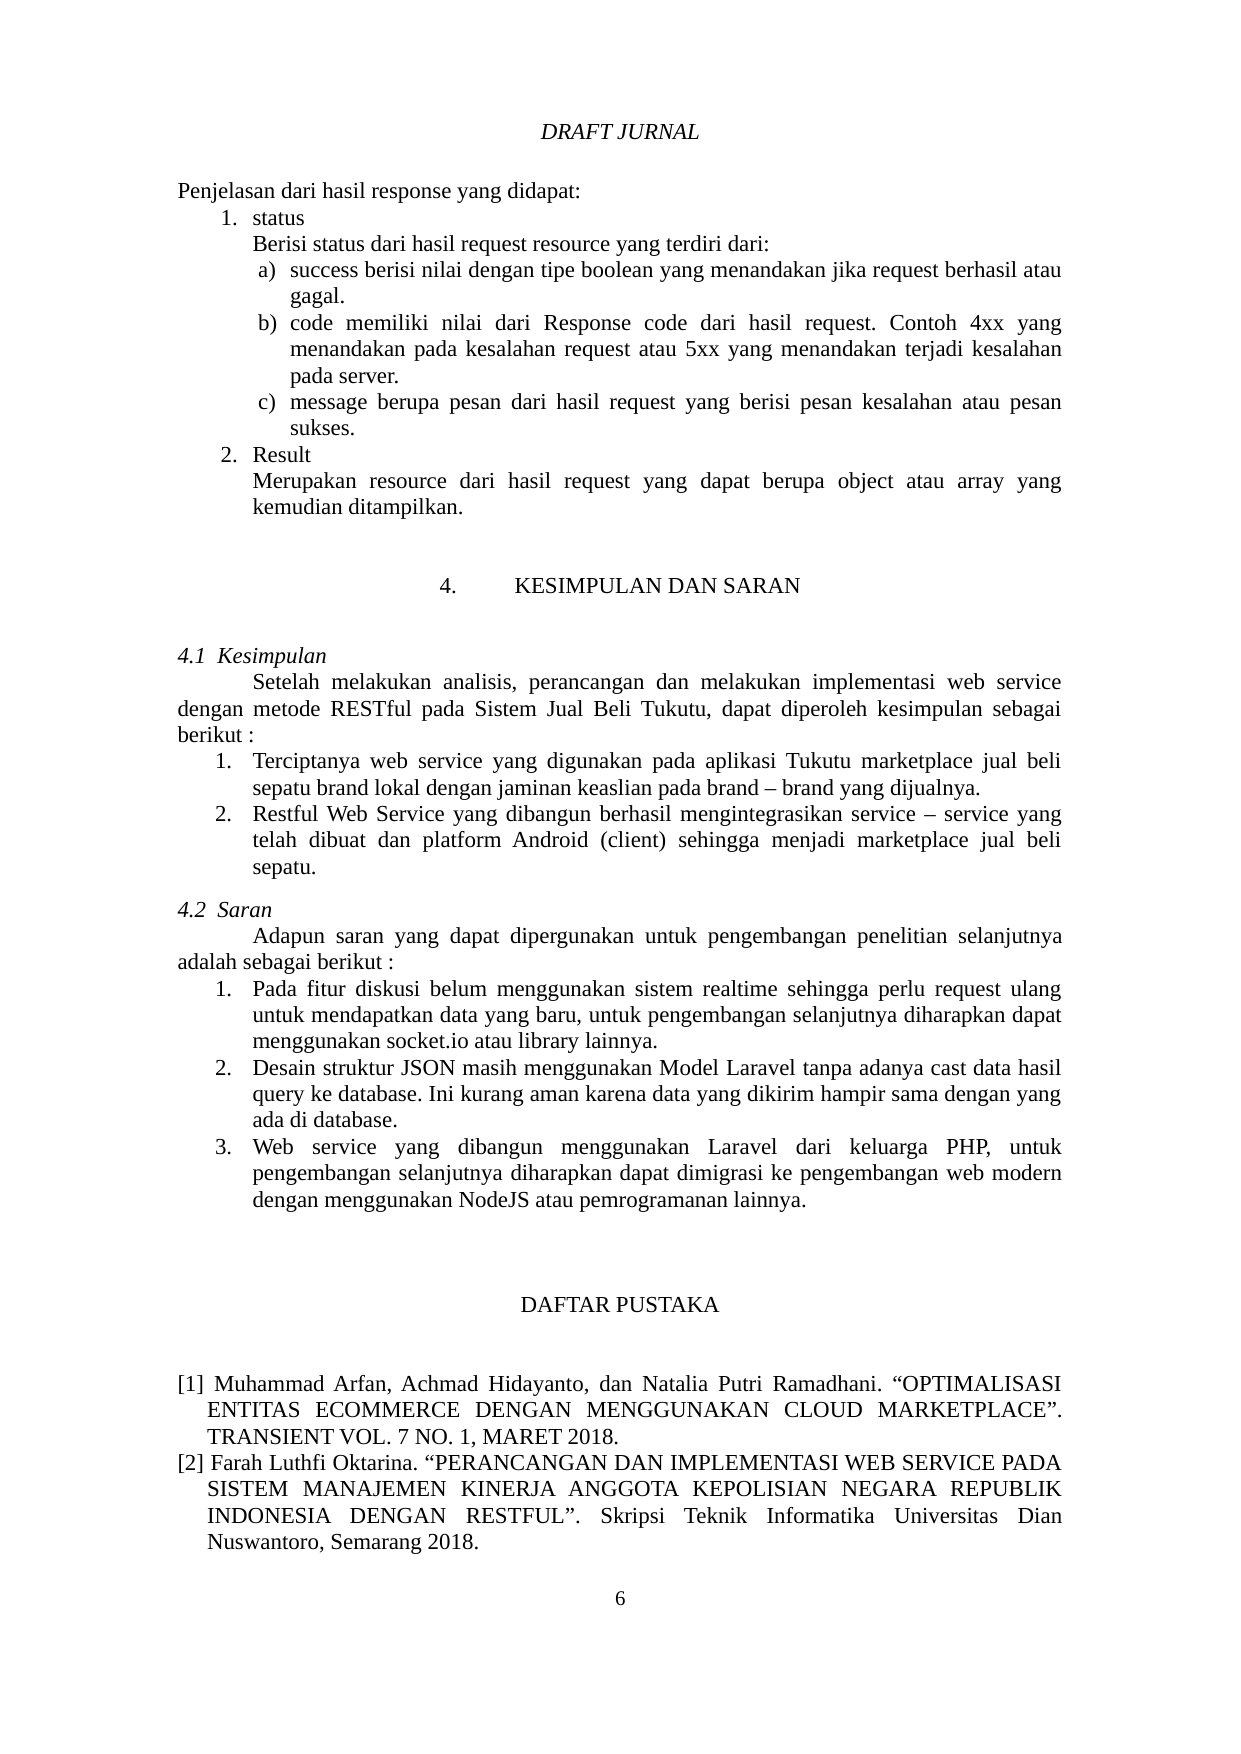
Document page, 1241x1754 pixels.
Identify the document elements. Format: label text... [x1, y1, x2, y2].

list success berisi nilai dengan tipe boolean yang menandakan jika request berhasil atau gagal. [252, 256, 1063, 309]
list Merupakan resource dari hasil request yang dapat berupa object atau array yang kemudian ditampilkan. [215, 467, 1063, 520]
list message berupa pesan dari hasil request yang berisi pesan kesalahan atau pesan sukses. [252, 388, 1063, 441]
list Terciptanya web service yang digunakan pada aplikasi Tukutu marketplace jual beli sepatu brand lokal dengan jaminan keaslian pada brand – brand yang dijualnya. [215, 747, 1063, 800]
list status [215, 203, 1063, 230]
list code memiliki nilai dari Response code dari hasil request. Contoh 4xx yang menandakan pada kesalahan request atau 5xx yang menandakan terjadi kesalahan pada server. [252, 309, 1063, 388]
text Penjelasan dari hasil response yang didapat: [177, 177, 1063, 203]
list Berisi status dari hasil request resource yang terdiri dari: [215, 230, 1063, 256]
text 4.2 Saran [177, 896, 1063, 922]
text 4.1 Kesimpulan [177, 642, 1063, 668]
list Pada fitur diskusi belum menggunakan sistem realtime sehingga perlu request ulang untuk mendapatkan data yang baru, untuk pengembangan selanjutnya diharapkan dapat menggunakan socket.io atau library lainnya. [215, 975, 1063, 1054]
text Adapun saran yang dapat dipergunakan untuk pengembangan penelitian selanjutnya adalah sebagai berikut : [177, 922, 1063, 975]
text [1] Muhammad Arfan, Achmad Hidayanto, dan Natalia Putri Ramadhani. “OPTIMALISASI ENTITAS ECOMMERCE DENGAN MENGGUNAKAN CLOUD MARKETPLACE”. TRANSIENT VOL. 7 NO. 1, MARET 2018. [177, 1370, 1063, 1449]
text [2] Farah Luthfi Oktarina. “PERANCANGAN DAN IMPLEMENTASI WEB SERVICE PADA SISTEM MANAJEMEN KINERJA ANGGOTA KEPOLISIAN NEGARA REPUBLIK INDONESIA DENGAN RESTFUL”. Skripsi Teknik Informatika Universitas Dian Nuswantoro, Semarang 2018. [177, 1449, 1063, 1554]
list Result [215, 441, 1063, 467]
list Desain struktur JSON masih menggunakan Model Laravel tanpa adanya cast data hasil query ke database. Ini kurang aman karena data yang dikirim hampir sama dengan yang ada di database. [215, 1054, 1063, 1133]
list Web service yang dibangun menggunakan Laravel dari keluarga PHP, untuk pengembangan selanjutnya diharapkan dapat dimigrasi ke pengembangan web modern dengan menggunakan NodeJS atau pemrogramanan lainnya. [215, 1133, 1063, 1212]
list KESIMPULAN DAN SARAN [177, 572, 1063, 599]
text Setelah melakukan analisis, perancangan dan melakukan implementasi web service dengan metode RESTful pada Sistem Jual Beli Tukutu, dapat diperoleh kesimpulan sebagai berikut : [177, 668, 1063, 747]
text DAFTAR PUSTAKA [177, 1291, 1063, 1317]
list Restful Web Service yang dibangun berhasil mengintegrasikan service – service yang telah dibuat dan platform Android (client) sehingga menjadi marketplace jual beli sepatu. [215, 800, 1063, 879]
